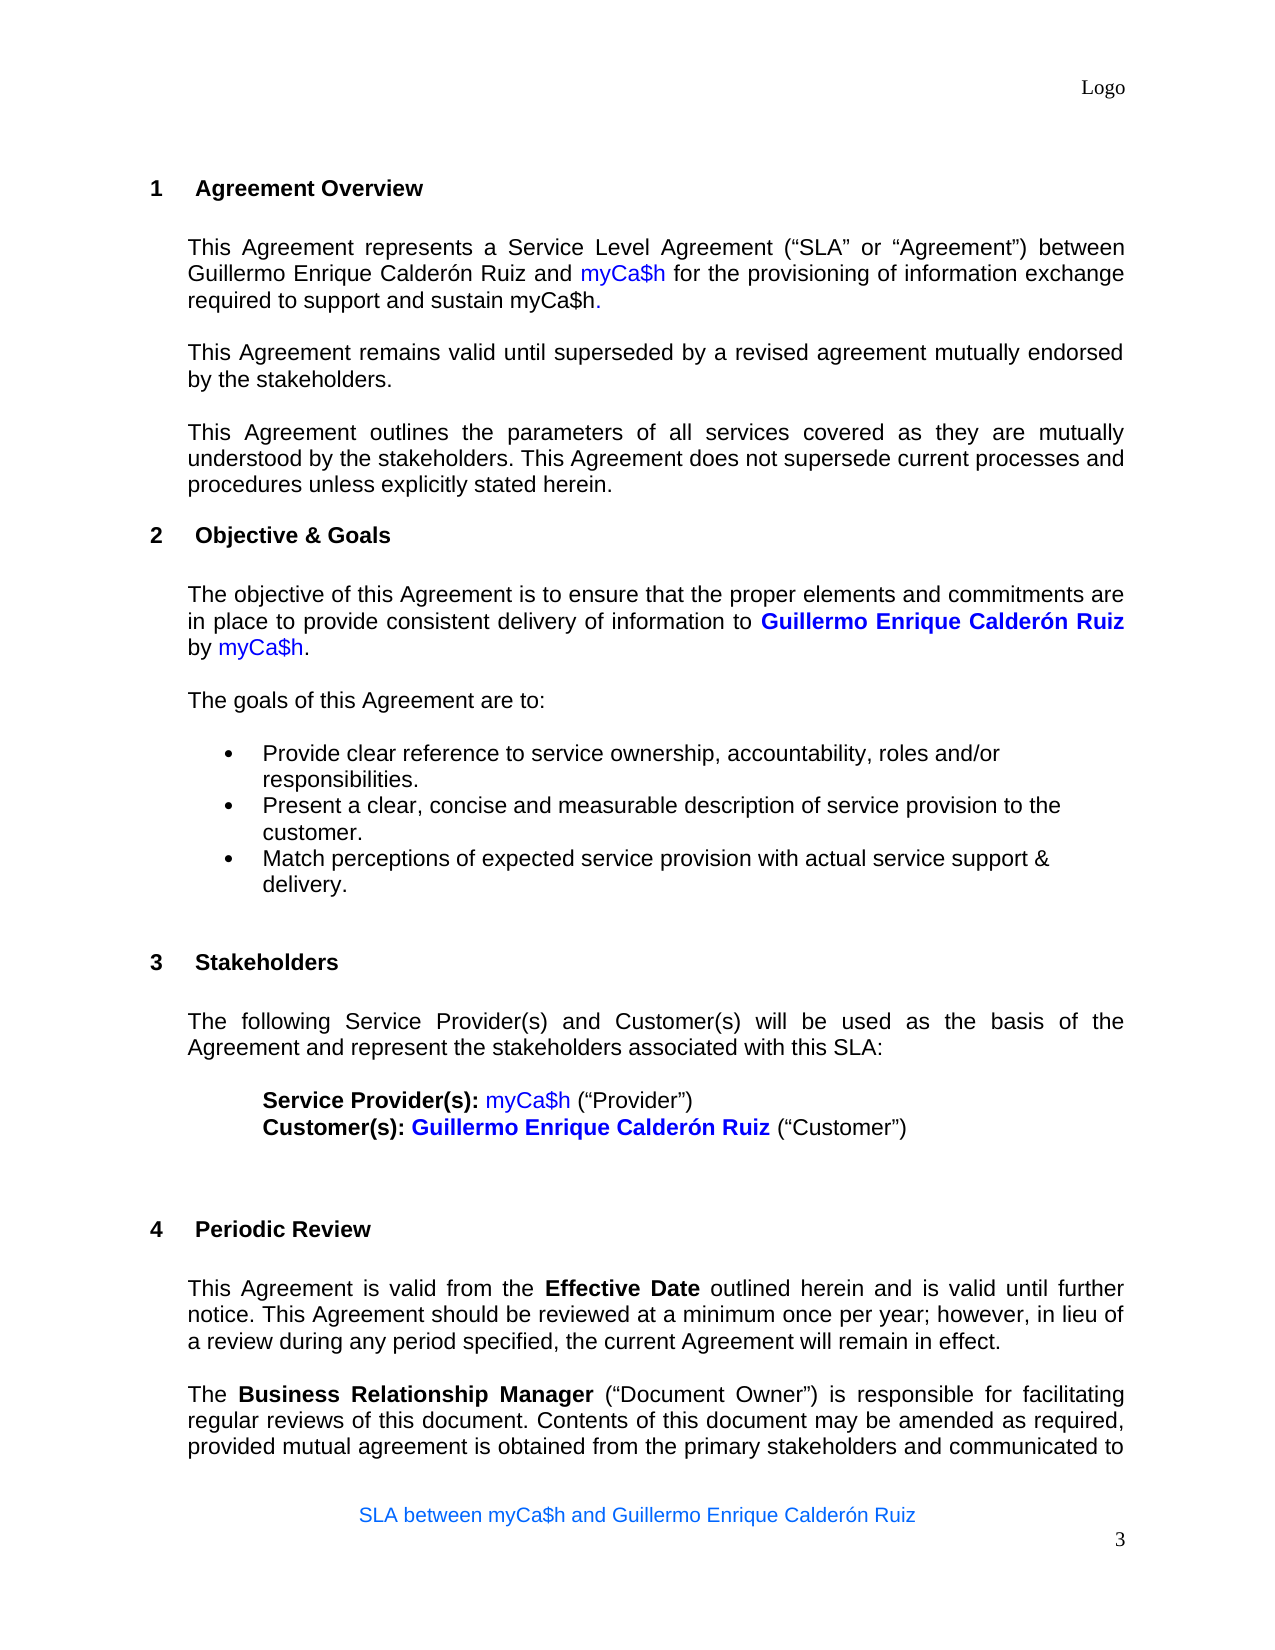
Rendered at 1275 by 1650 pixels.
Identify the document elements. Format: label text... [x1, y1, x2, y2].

text This Agreement represents a Service Level Agreement (“SLA” or “Agreement”) between Guillermo Enrique Calderón Ruiz and myCa$h for the provisioning of information exchange required to support and sustain myCa$h. [187, 234, 1125, 313]
text This Agreement outlines the parameters of all services covered as they are mutually understood by the stakeholders. This Agreement does not supersede current processes and procedures unless explicitly stated herein. [187, 418, 1125, 497]
text This Agreement remains valid until superseded by a revised agreement mutually endorsed by the stakeholders. [187, 339, 1125, 392]
text Service Provider(s): myCa$h (“Provider”) [262, 1087, 1125, 1113]
subtitle Objective & Goals [150, 522, 1125, 549]
list Match perceptions of expected service provision with actual service support & delivery. [225, 845, 1125, 898]
text The goals of this Agreement are to: [187, 687, 1125, 713]
text The objective of this Agreement is to ensure that the proper elements and commitments are in place to provide consistent delivery of information to Guillermo Enrique Calderón Ruiz by myCa$h. [187, 581, 1125, 661]
list Provide clear reference to service ownership, accountability, roles and/or responsibilities. [225, 739, 1125, 792]
subtitle Periodic Review [150, 1216, 1125, 1242]
text The following Service Provider(s) and Customer(s) will be used as the basis of the Agreement and represent the stakeholders associated with this SLA: [187, 1008, 1125, 1061]
text The Business Relationship Manager (“Document Owner”) is responsible for facilitating regular reviews of this document. Contents of this document may be amended as required, provided mutual agreement is obtained from the primary stakeholders and communicated to [187, 1381, 1125, 1459]
subtitle Agreement Overview [150, 175, 1125, 201]
list Present a clear, concise and measurable description of service provision to the customer. [225, 792, 1125, 845]
subtitle Stakeholders [150, 949, 1125, 975]
text Customer(s): Guillermo Enrique Calderón Ruiz (“Customer”) [262, 1113, 1125, 1140]
text This Agreement is valid from the Effective Date outlined herein and is valid until further notice. This Agreement should be reviewed at a minimum once per year; however, in lieu of a review during any period specified, the current Agreement will remain in effect. [187, 1275, 1125, 1354]
